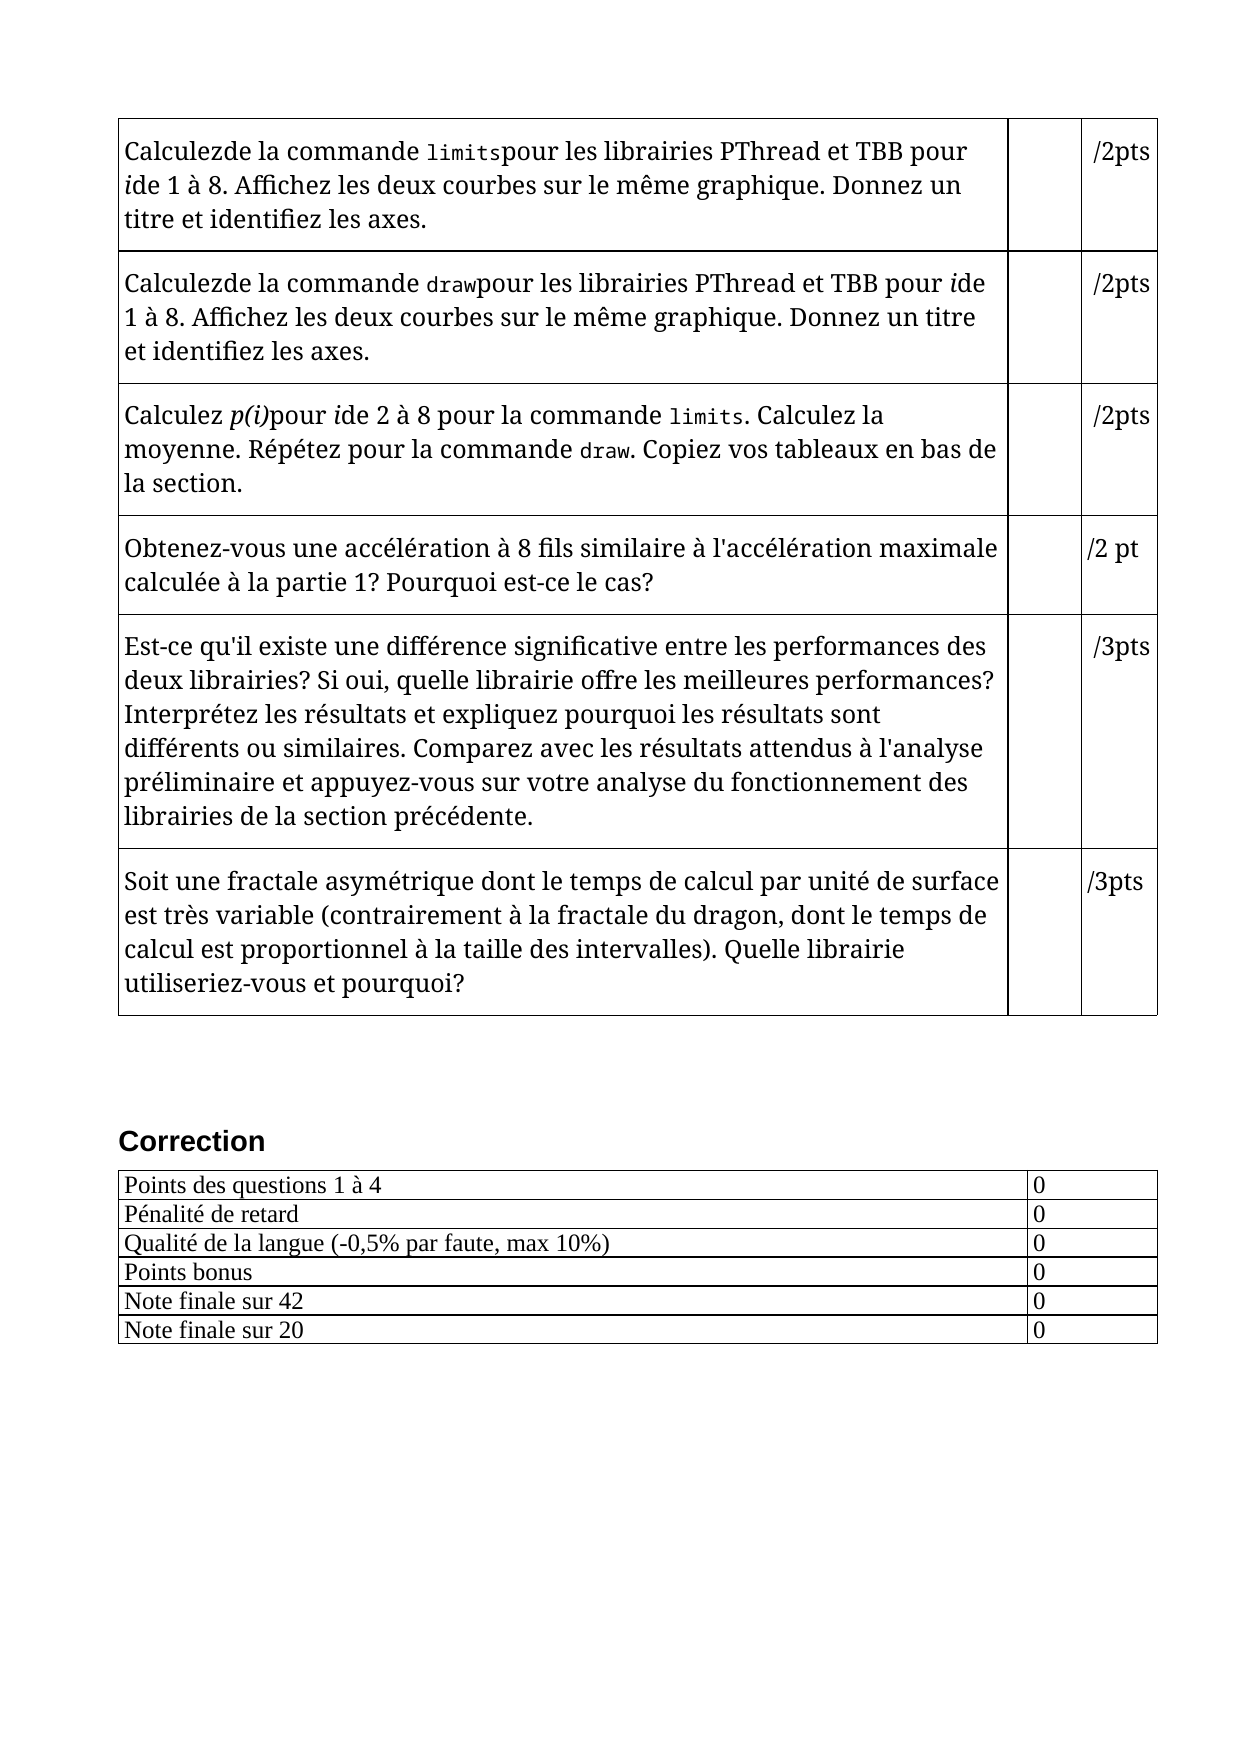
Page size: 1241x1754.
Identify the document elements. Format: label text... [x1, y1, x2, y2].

table_cell Calculez p(i)pour ide 2 à 8 pour la commande limits. Calculez la moyenne. Répétez pour la commande draw. Copiez vos tableaux en bas de la section. [119, 384, 1007, 515]
table_header Points des questions 1 à 4 [119, 1171, 1027, 1199]
table_cell Points bonus [119, 1258, 1027, 1285]
table_cell Calculezde la commande limitspour les librairies PThread et TBB pour ide 1 à 8. Affichez les deux courbes sur le même graphique. Donnez un titre et identifiez les axes. [119, 119, 1007, 250]
table_cell /3pts [1082, 615, 1157, 848]
table_header 0 [1028, 1171, 1157, 1199]
table_cell Pénalité de retard [119, 1200, 1027, 1228]
table_cell 0 [1028, 1229, 1157, 1256]
table_cell Qualité de la langue (-0,5% par faute, max 10%) [119, 1229, 1027, 1256]
table_cell /2pts [1082, 252, 1157, 383]
table_cell [1009, 119, 1081, 250]
table_cell /2 pt [1082, 516, 1157, 614]
table_cell Note finale sur 20 [119, 1316, 1027, 1343]
table_cell /2pts [1082, 119, 1157, 250]
table_cell 0 [1028, 1287, 1157, 1314]
table_cell [1009, 849, 1081, 1015]
text Correction [118, 1124, 1122, 1157]
table_cell [1009, 615, 1081, 848]
table_cell 0 [1028, 1258, 1157, 1285]
table_cell Calculezde la commande drawpour les librairies PThread et TBB pour ide 1 à 8. Affichez les deux courbes sur le même graphique. Donnez un titre et identifiez les axes. [119, 252, 1007, 383]
table_cell [1009, 252, 1081, 383]
table_cell /3pts [1082, 849, 1157, 1015]
table_cell [1009, 384, 1081, 515]
table_cell Obtenez-vous une accélération à 8 fils similaire à l'accélération maximale calculée à la partie 1? Pourquoi est-ce le cas? [119, 516, 1007, 614]
table_cell Est-ce qu'il existe une différence significative entre les performances des deux librairies? Si oui, quelle librairie offre les meilleures performances? Interprétez les résultats et expliquez pourquoi les résultats sont différents ou similaires. Comparez avec les résultats attendus à l'analyse préliminaire et appuyez-vous sur votre analyse du fonctionnement des librairies de la section précédente. [119, 615, 1007, 848]
table_cell Note finale sur 42 [119, 1287, 1027, 1314]
table_cell 0 [1028, 1200, 1157, 1228]
table_cell 0 [1028, 1316, 1157, 1343]
table_cell Soit une fractale asymétrique dont le temps de calcul par unité de surface est très variable (contrairement à la fractale du dragon, dont le temps de calcul est proportionnel à la taille des intervalles). Quelle librairie utiliseriez-vous et pourquoi? [119, 849, 1007, 1015]
table_cell [1009, 516, 1081, 614]
table_cell /2pts [1082, 384, 1157, 515]
